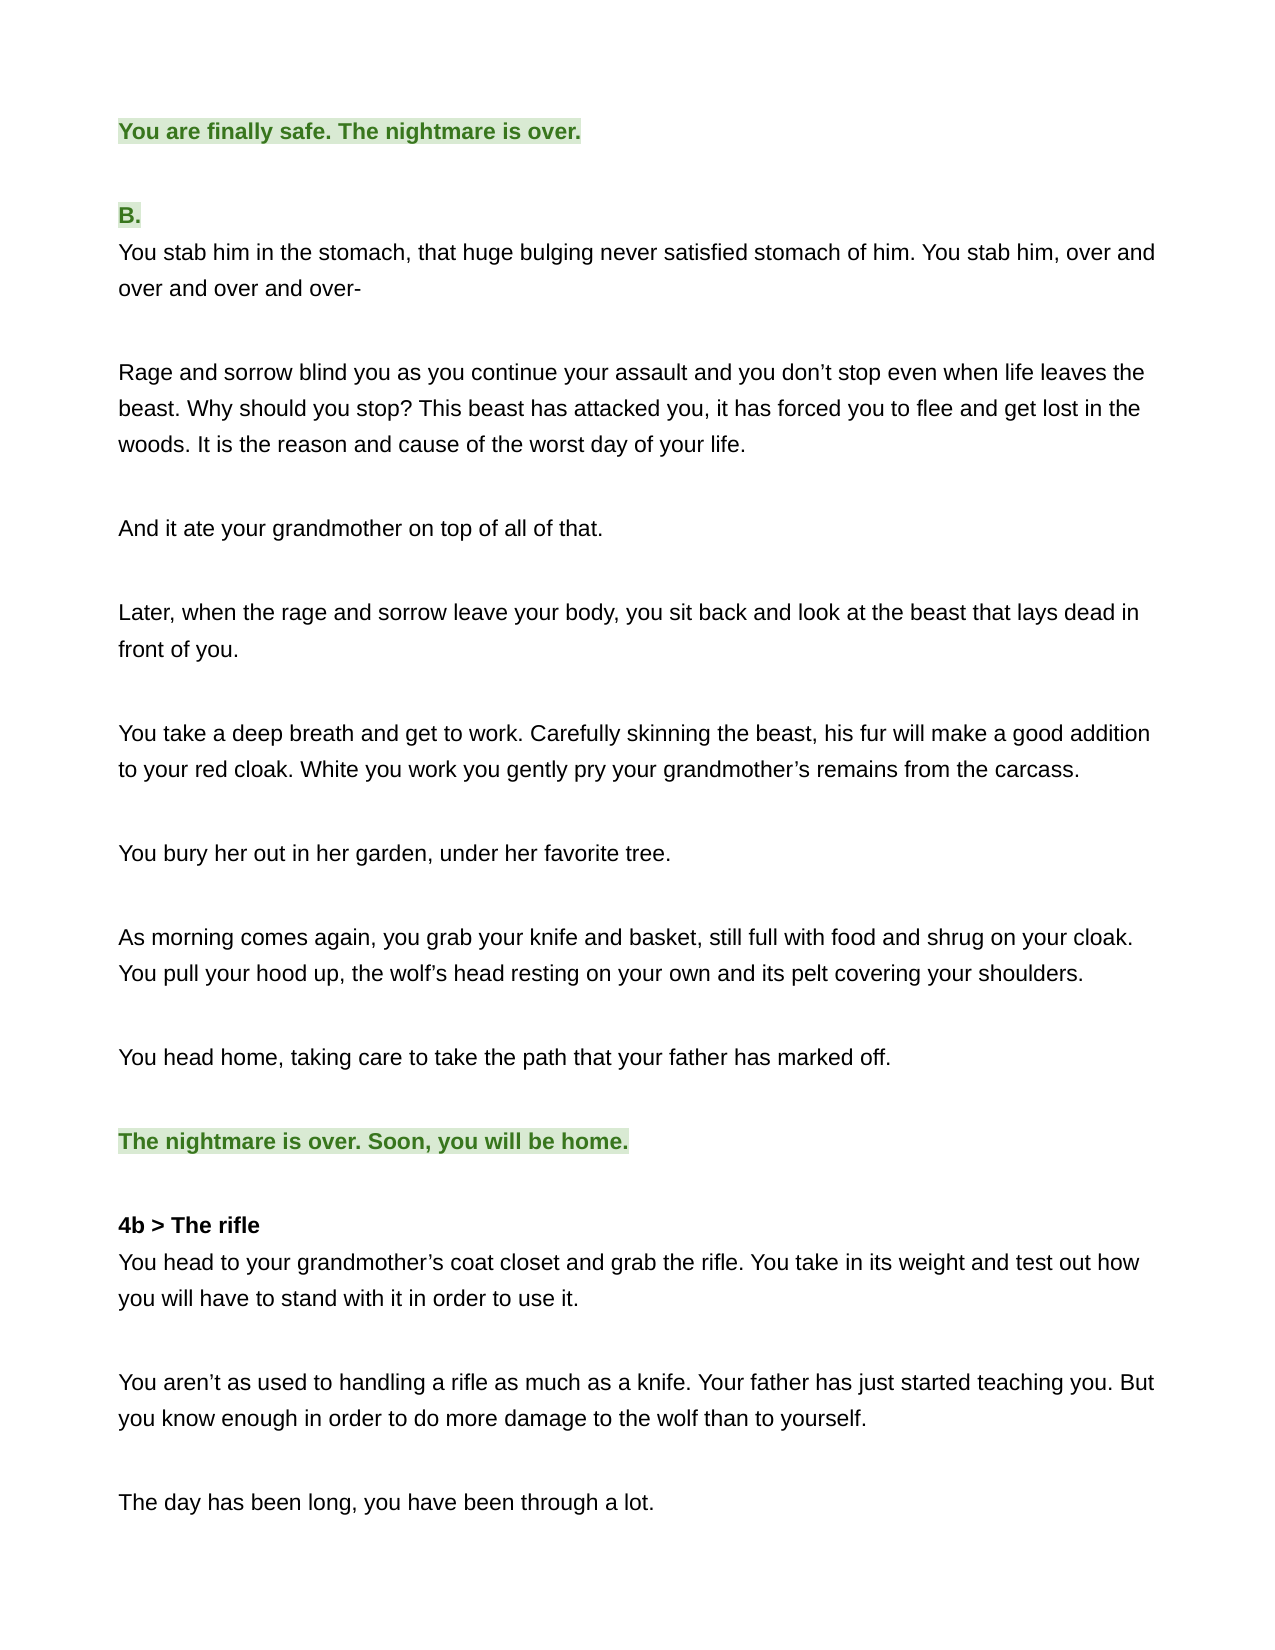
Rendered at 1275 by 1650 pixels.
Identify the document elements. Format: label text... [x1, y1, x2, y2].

text And it ate your grandmother on top of all of that. [118, 515, 1157, 542]
text You head to your grandmother’s coat closet and grab the rifle. You take in its weight and test out how you will have to stand with it in order to use it. [118, 1248, 1157, 1311]
text The day has been long, you have been through a lot. [118, 1489, 1157, 1516]
text You bury her out in her garden, under her favorite tree. [118, 840, 1157, 866]
text As morning comes again, you grab your knife and basket, still full with food and shrug on your cloak. You pull your hood up, the wolf’s head resting on your own and its pelt covering your shoulders. [118, 924, 1157, 987]
text Later, when the rage and sorrow leave your body, you sit back and look at the beast that lays dead in front of you. [118, 599, 1157, 662]
text B. [118, 202, 1157, 228]
text You take a deep breath and get to work. Carefully skinning the beast, his fur will make a good addition to your red cloak. White you work you gently pry your grandmother’s remains from the carcass. [118, 720, 1157, 782]
text You stab him in the stomach, that huge bulging never satisfied stomach of him. You stab him, over and over and over and over- [118, 238, 1157, 301]
text 4b > The rifle [118, 1212, 1157, 1238]
text You are finally safe. The nightmare is over. [118, 118, 1157, 144]
text You head home, taking care to take the path that your father has marked off. [118, 1044, 1157, 1071]
text The nightmare is over. Soon, you will be home. [118, 1128, 1157, 1154]
text You aren’t as used to handling a rifle as much as a knife. Your father has just started teaching you. But you know enough in order to do more damage to the wolf than to yourself. [118, 1369, 1157, 1432]
text Rage and sorrow blind you as you continue your assault and you don’t stop even when life leaves the beast. Why should you stop? This beast has attacked you, it has forced you to flee and get lost in the woods. It is the reason and cause of the worst day of your life. [118, 359, 1157, 458]
